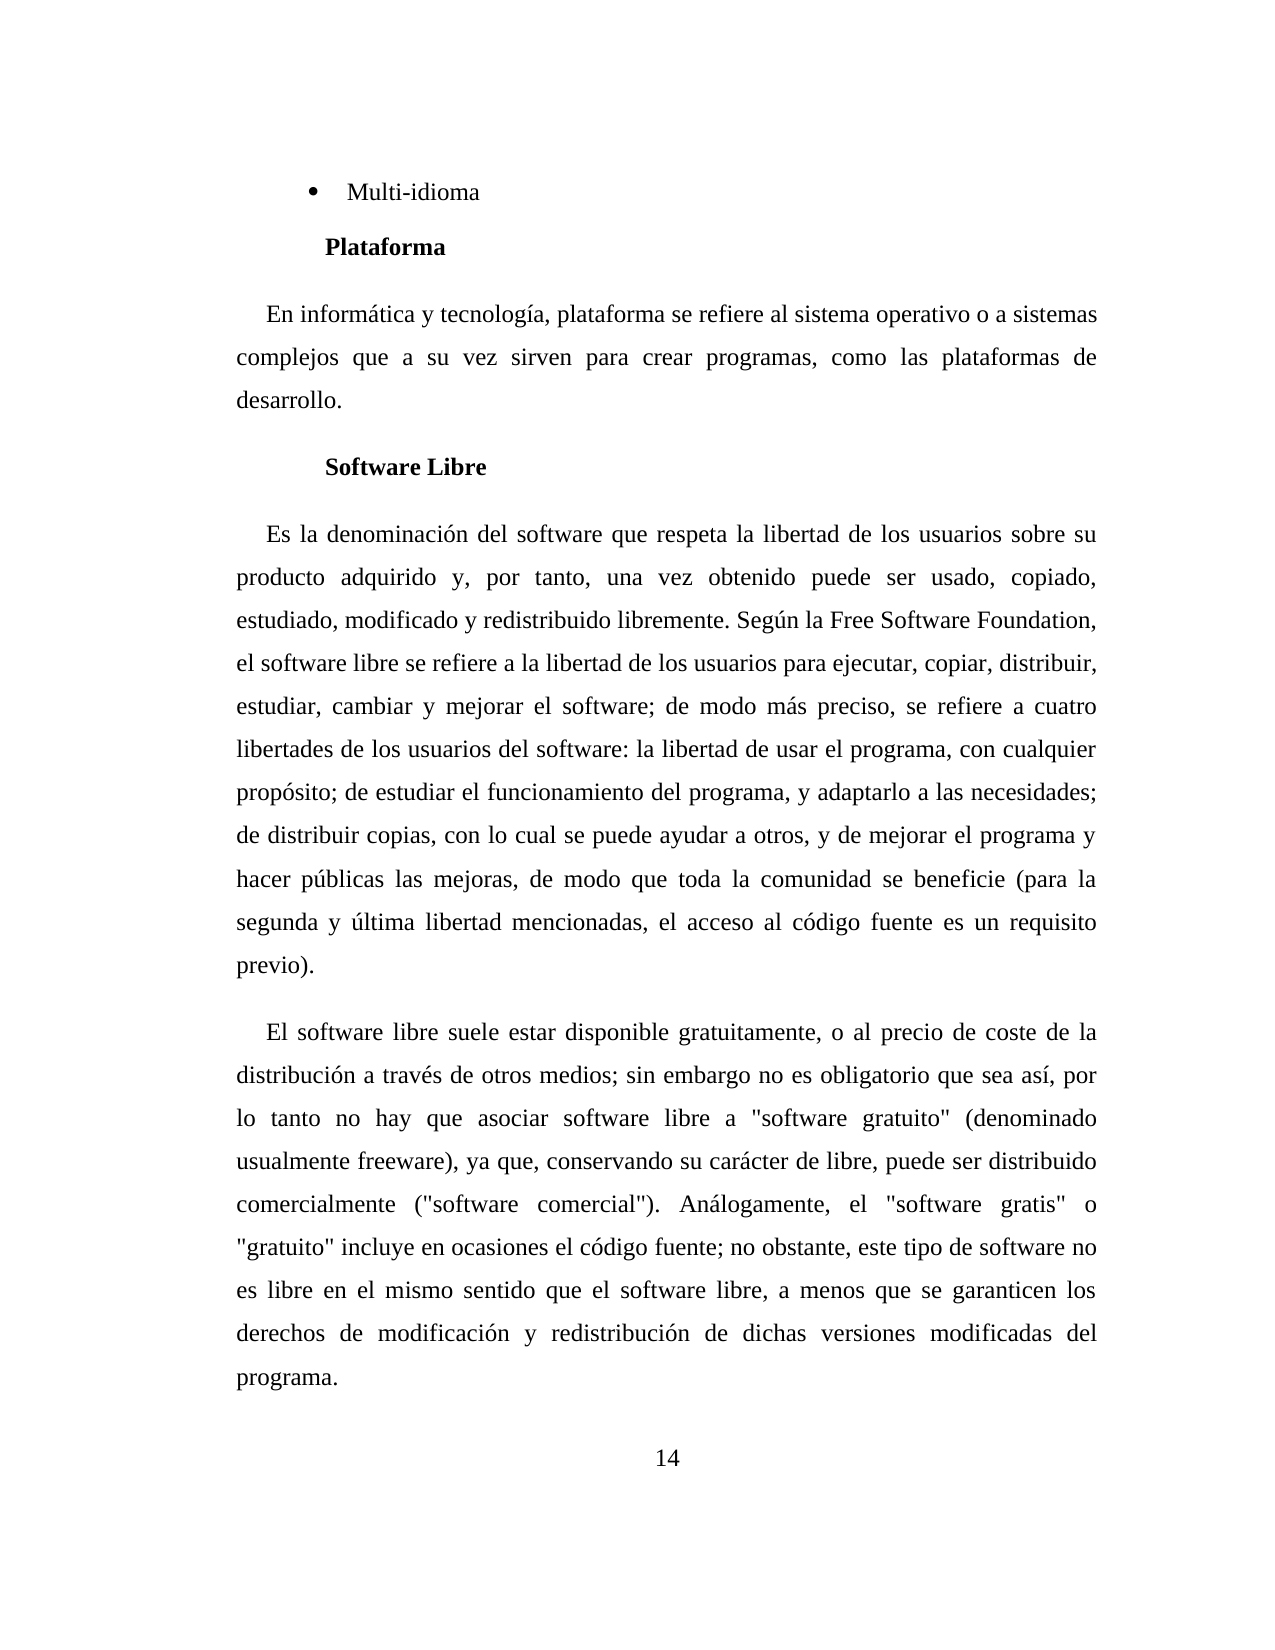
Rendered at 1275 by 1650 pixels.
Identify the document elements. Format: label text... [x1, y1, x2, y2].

list Multi-idioma [309, 177, 1098, 206]
text El software libre suele estar disponible gratuitamente, o al precio de coste de la distribución a través de otros medios; sin embargo no es obligatorio que sea así, por lo tanto no hay que asociar software libre a "software gratuito" (denominado usualmente freeware), ya que, conservando su carácter de libre, puede ser distribuido comercialmente ("software comercial"). Análogamente, el "software gratis" o "gratuito" incluye en ocasiones el código fuente; no obstante, este tipo de software no es libre en el mismo sentido que el software libre, a menos que se garanticen los derechos de modificación y redistribución de dichas versiones modificadas del programa. [236, 1017, 1098, 1390]
text Es la denominación del software que respeta la libertad de los usuarios sobre su producto adquirido y, por tanto, una vez obtenido puede ser usado, copiado, estudiado, modificado y redistribuido libremente. Según la Free Software Foundation, el software libre se refiere a la libertad de los usuarios para ejecutar, copiar, distribuir, estudiar, cambiar y mejorar el software; de modo más preciso, se refiere a cuatro libertades de los usuarios del software: la libertad de usar el programa, con cualquier propósito; de estudiar el funcionamiento del programa, y adaptarlo a las necesidades; de distribuir copias, con lo cual se puede ayudar a otros, y de mejorar el programa y hacer públicas las mejoras, de modo que toda la comunidad se beneficie (para la segunda y última libertad mencionadas, el acceso al código fuente es un requisito previo). [236, 519, 1098, 979]
subtitle Plataforma [236, 232, 1098, 261]
text En informática y tecnología, plataforma se refiere al sistema operativo o a sistemas complejos que a su vez sirven para crear programas, como las plataformas de desarrollo. [236, 299, 1098, 414]
subtitle Software Libre [236, 452, 1098, 481]
